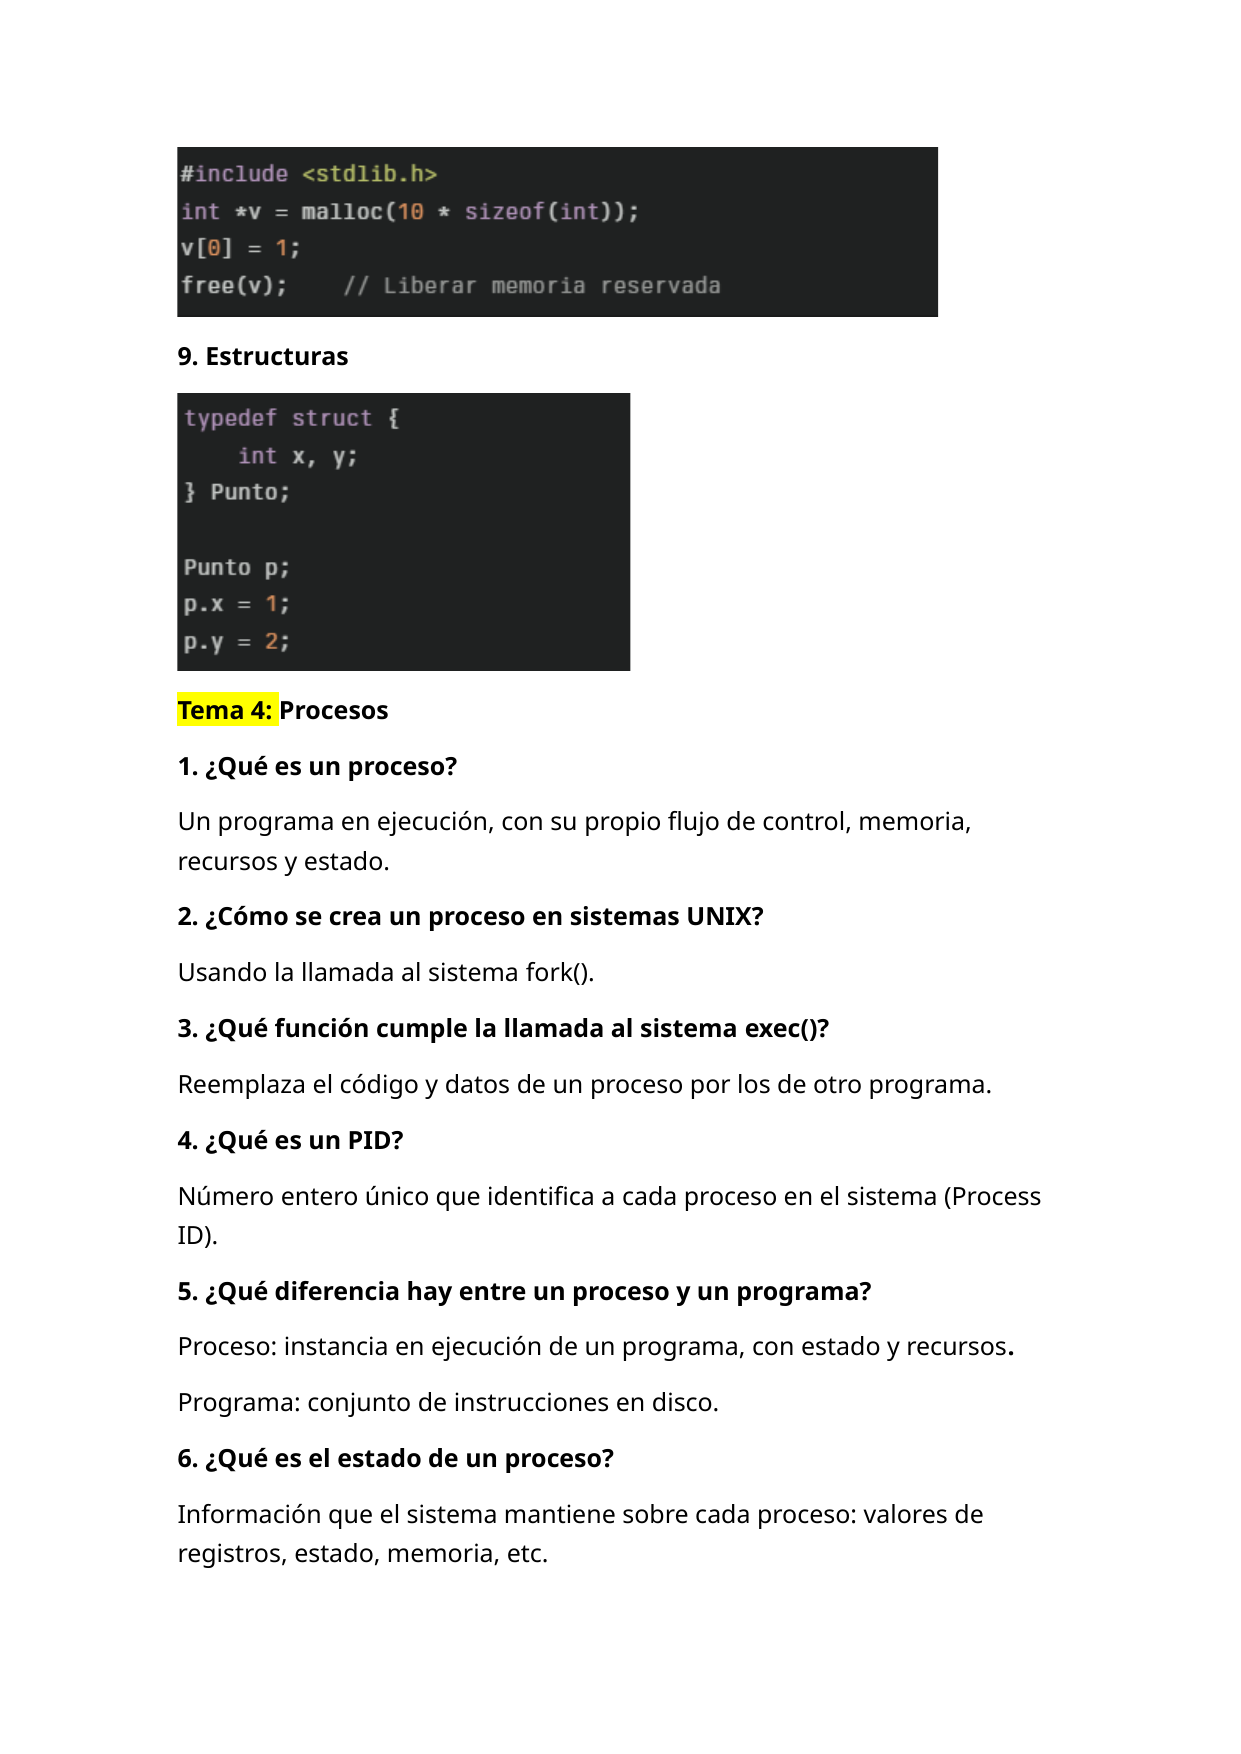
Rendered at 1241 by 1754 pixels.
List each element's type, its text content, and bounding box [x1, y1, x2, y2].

text Programa: conjunto de instrucciones en disco. [177, 1385, 1063, 1419]
text Información que el sistema mantiene sobre cada proceso: valores de registros, estado, memoria, etc. [177, 1496, 1063, 1570]
text 1. ¿Qué es un proceso? [177, 748, 1063, 782]
text Tema 4: Procesos [177, 692, 1063, 726]
text 5. ¿Qué diferencia hay entre un proceso y un programa? [177, 1273, 1063, 1307]
text 9. Estructuras [177, 338, 1063, 372]
text Un programa en ejecución, con su propio flujo de control, memoria, recursos y estado. [177, 804, 1063, 877]
text 4. ¿Qué es un PID? [177, 1122, 1063, 1156]
text Número entero único que identifica a cada proceso en el sistema (Process ID). [177, 1178, 1063, 1251]
text 3. ¿Qué función cumple la llamada al sistema exec()? [177, 1011, 1063, 1045]
text 2. ¿Cómo se crea un proceso en sistemas UNIX? [177, 899, 1063, 933]
text 6. ¿Qué es el estado de un proceso? [177, 1441, 1063, 1475]
text Reemplaza el código y datos de un proceso por los de otro programa. [177, 1066, 1063, 1101]
text Proceso: instancia en ejecución de un programa, con estado y recursos. [177, 1329, 1063, 1363]
text Usando la llamada al sistema fork(). [177, 955, 1063, 989]
